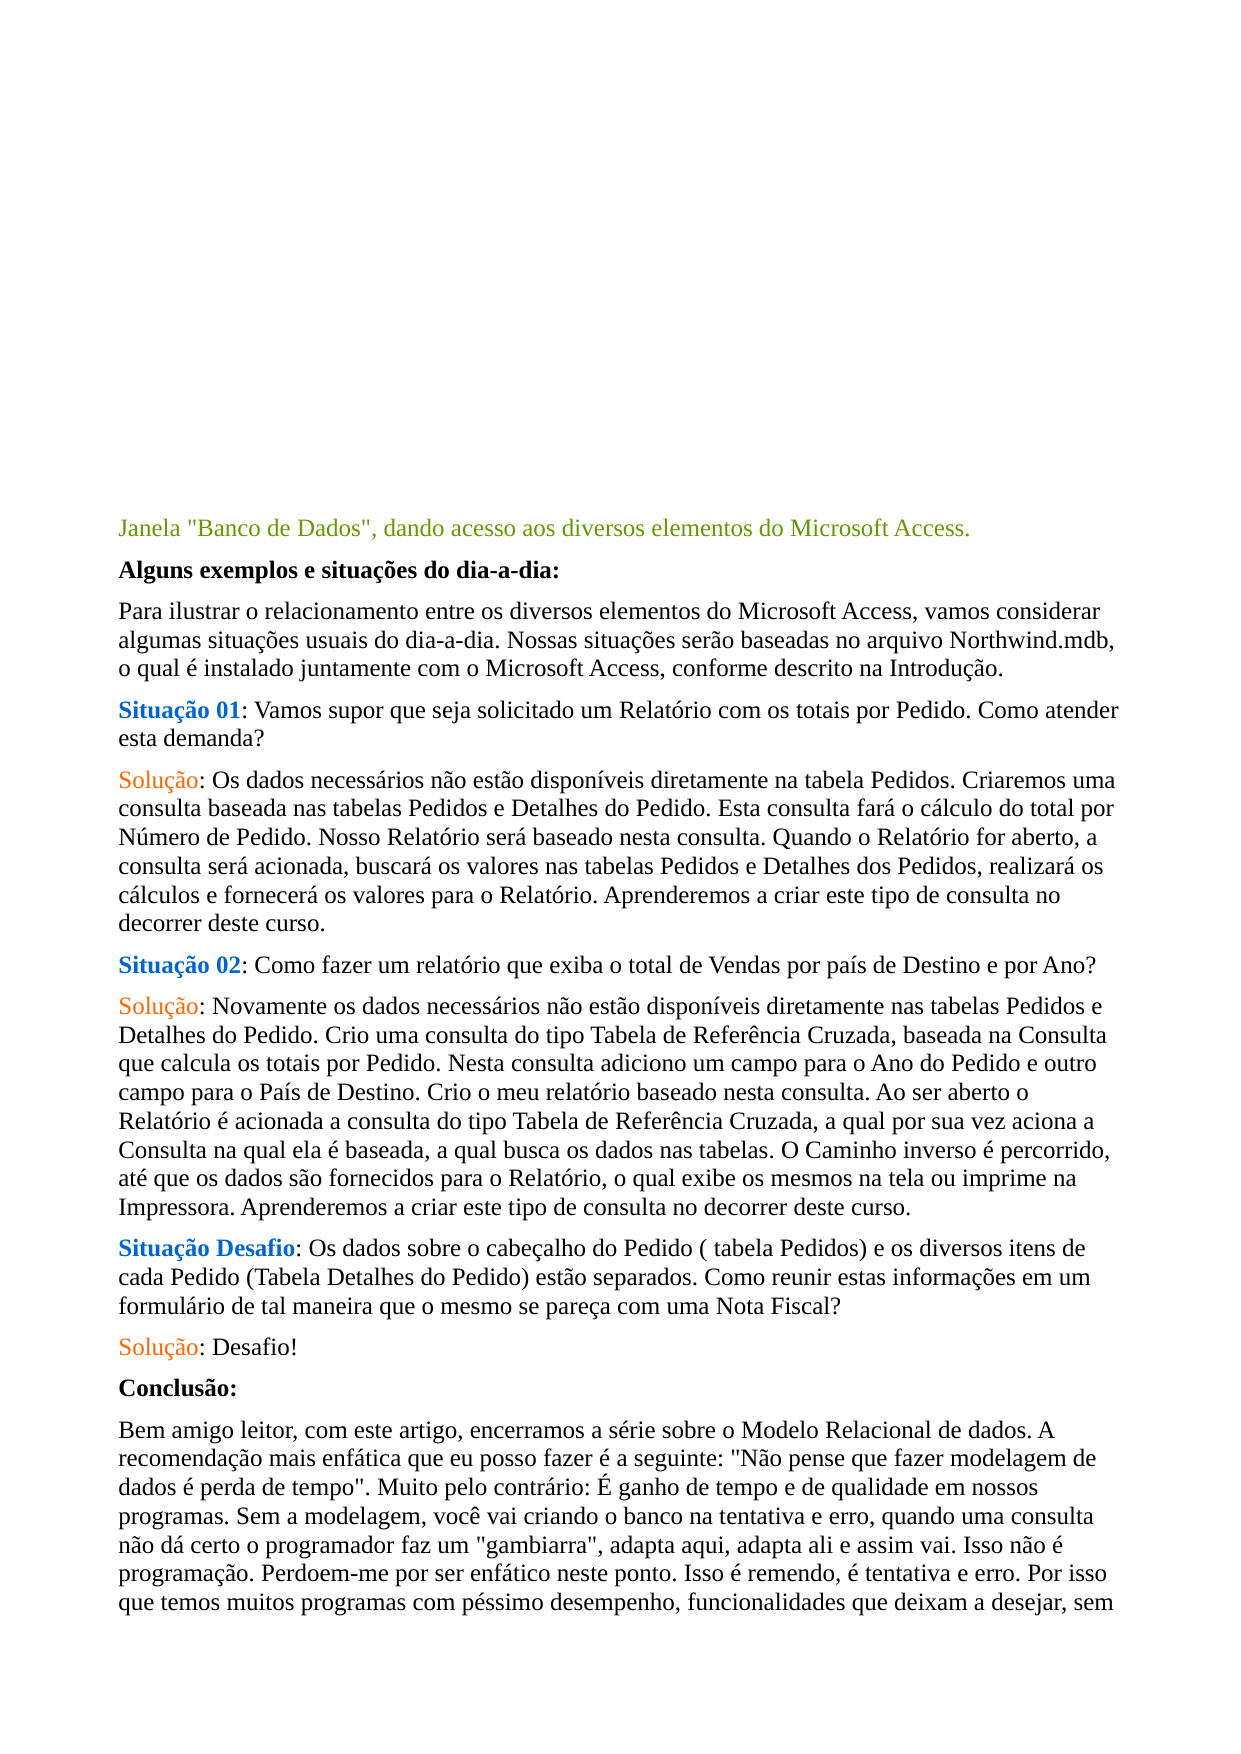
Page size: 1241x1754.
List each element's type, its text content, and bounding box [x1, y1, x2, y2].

text Solução: Desafio! [118, 1332, 1122, 1361]
text Situação Desafio: Os dados sobre o cabeçalho do Pedido ( tabela Pedidos) e os diversos itens de cada Pedido (Tabela Detalhes do Pedido) estão separados. Como reunir estas informações em um formulário de tal maneira que o mesmo se pareça com uma Nota Fiscal? [118, 1233, 1122, 1320]
text Janela "Banco de Dados", dando acesso aos diversos elementos do Microsoft Access. [118, 118, 1122, 542]
text Situação 02: Como fazer um relatório que exiba o total de Vendas por país de Destino e por Ano? [118, 950, 1122, 978]
text Solução: Novamente os dados necessários não estão disponíveis diretamente nas tabelas Pedidos e Detalhes do Pedido. Crio uma consulta do tipo Tabela de Referência Cruzada, baseada na Consulta que calcula os totais por Pedido. Nesta consulta adiciono um campo para o Ano do Pedido e outro campo para o País de Destino. Crio o meu relatório baseado nesta consulta. Ao ser aberto o Relatório é acionada a consulta do tipo Tabela de Referência Cruzada, a qual por sua vez aciona a Consulta na qual ela é baseada, a qual busca os dados nas tabelas. O Caminho inverso é percorrido, até que os dados são fornecidos para o Relatório, o qual exibe os mesmos na tela ou imprime na Impressora. Aprenderemos a criar este tipo de consulta no decorrer deste curso. [118, 991, 1122, 1221]
text Solução: Os dados necessários não estão disponíveis diretamente na tabela Pedidos. Criaremos uma consulta baseada nas tabelas Pedidos e Detalhes do Pedido. Esta consulta fará o cálculo do total por Número de Pedido. Nosso Relatório será baseado nesta consulta. Quando o Relatório for aberto, a consulta será acionada, buscará os valores nas tabelas Pedidos e Detalhes dos Pedidos, realizará os cálculos e fornecerá os valores para o Relatório. Aprenderemos a criar este tipo de consulta no decorrer deste curso. [118, 765, 1122, 937]
text Para ilustrar o relacionamento entre os diversos elementos do Microsoft Access, vamos considerar algumas situações usuais do dia-a-dia. Nossas situações serão baseadas no arquivo Northwind.mdb, o qual é instalado juntamente com o Microsoft Access, conforme descrito na Introdução. [118, 596, 1122, 682]
text Situação 01: Vamos supor que seja solicitado um Relatório com os totais por Pedido. Como atender esta demanda? [118, 695, 1122, 752]
text Alguns exemplos e situações do dia-a-dia: [118, 555, 1122, 583]
text Conclusão: [118, 1373, 1122, 1402]
text Bem amigo leitor, com este artigo, encerramos a série sobre o Modelo Relacional de dados. A recomendação mais enfática que eu posso fazer é a seguinte: "Não pense que fazer modelagem de dados é perda de tempo". Muito pelo contrário: É ganho de tempo e de qualidade em nossos programas. Sem a modelagem, você vai criando o banco na tentativa e erro, quando uma consulta não dá certo o programador faz um "gambiarra", adapta aqui, adapta ali e assim vai. Isso não é programação. Perdoem-me por ser enfático neste ponto. Isso é remendo, é tentativa e erro. Por isso que temos muitos programas com péssimo desempenho, funcionalidades que deixam a desejar, sem [118, 1415, 1122, 1616]
